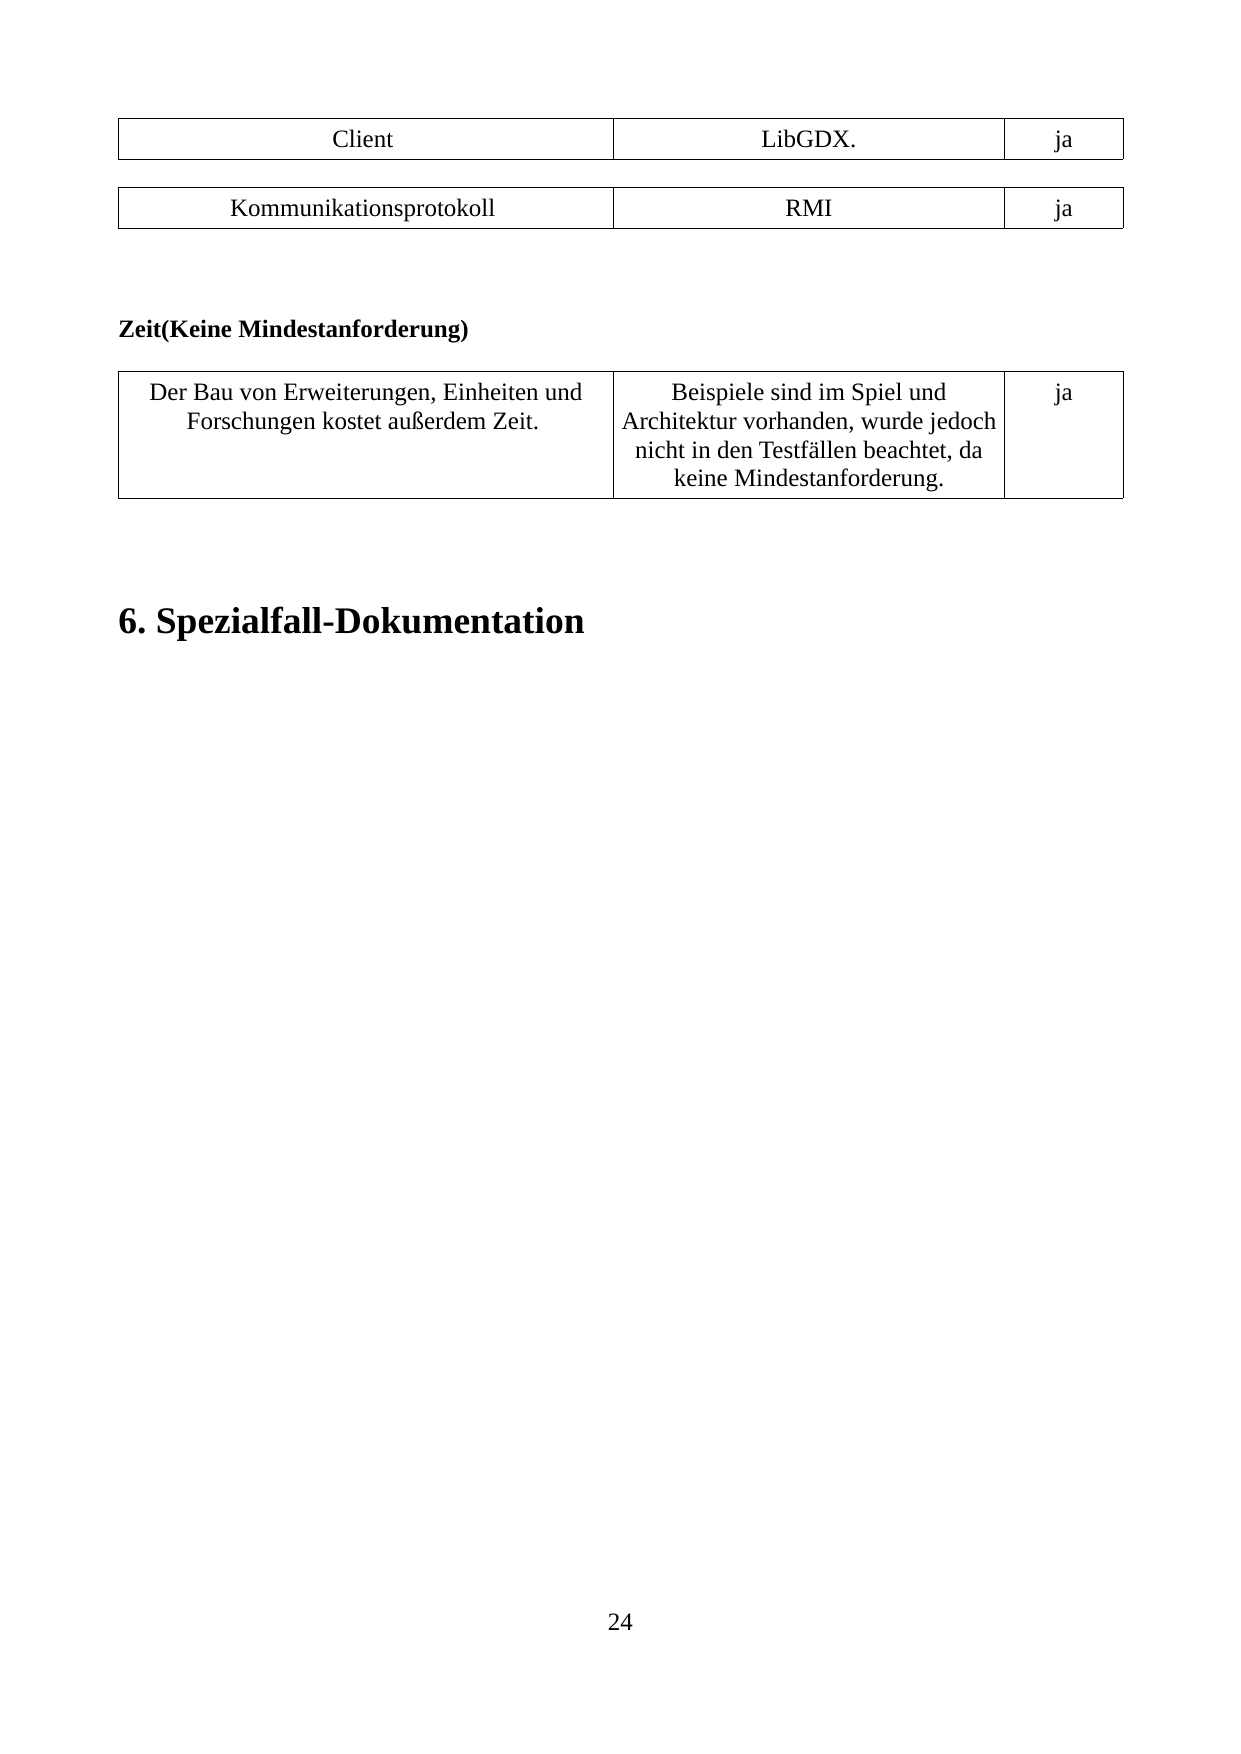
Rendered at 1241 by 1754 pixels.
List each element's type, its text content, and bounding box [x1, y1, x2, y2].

table_header ja [1005, 188, 1123, 228]
table_header ja [1005, 119, 1123, 158]
text 6. Spezialfall-Dokumentation [118, 599, 1047, 642]
text Zeit(Keine Mindestanforderung) [118, 314, 1122, 343]
table_header LibGDX. [614, 119, 1004, 158]
table_header ja [1005, 372, 1123, 498]
table_header Der Bau von Erweiterungen, Einheiten und Forschungen kostet außerdem Zeit. [119, 372, 613, 498]
table_header Kommunikationsprotokoll [119, 188, 613, 228]
table_header Client [119, 119, 613, 158]
table_header RMI [614, 188, 1004, 228]
table_header Beispiele sind im Spiel und Architektur vorhanden, wurde jedoch nicht in den Testfällen beachtet, da keine Mindestanforderung. [614, 372, 1004, 498]
